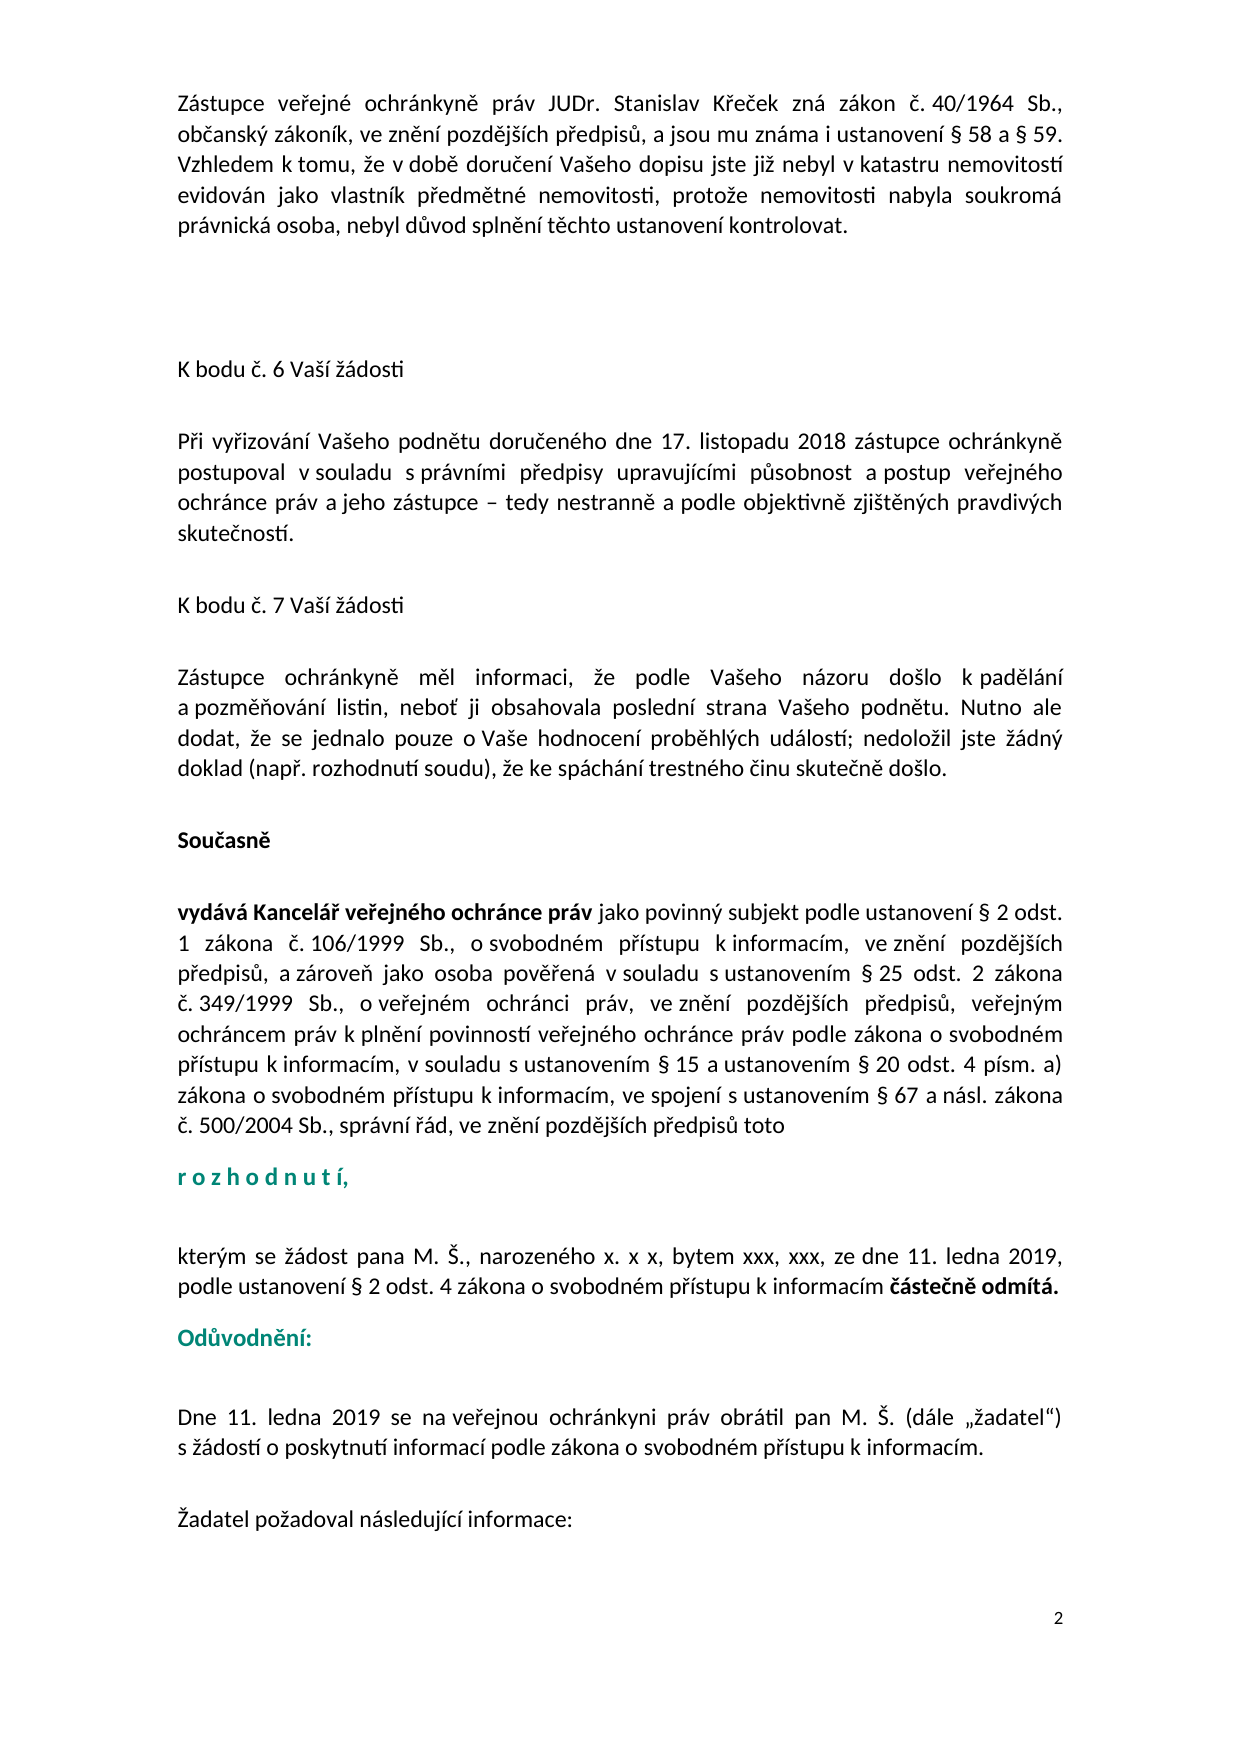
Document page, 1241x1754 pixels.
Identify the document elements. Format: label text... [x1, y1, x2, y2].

text Zástupce ochránkyně měl informaci, že podle Vašeho názoru došlo k padělání a pozměňování listin, neboť ji obsahovala poslední strana Vašeho podnětu. Nutno ale dodat, že se jednalo pouze o Vaše hodnocení proběhlých událostí; nedoložil jste žádný doklad (např. rozhodnutí soudu), že ke spáchání trestného činu skutečně došlo. [177, 662, 1063, 782]
subtitle r o z h o d n u t í, [177, 1161, 1063, 1192]
text Dne 11. ledna 2019 se na veřejnou ochránkyni práv obrátil pan M. Š. (dále „žadatel“) s žádostí o poskytnutí informací podle zákona o svobodném přístupu k informacím. [177, 1402, 1063, 1462]
subtitle Odůvodnění: [177, 1322, 1063, 1353]
text vydává Kancelář veřejného ochránce práv jako povinný subjekt podle ustanovení § 2 odst. 1 zákona č. 106/1999 Sb., o svobodném přístupu k informacím, ve znění pozdějších předpisů, a zároveň jako osoba pověřená v souladu s ustanovením § 25 odst. 2 zákona č. 349/1999 Sb., o veřejném ochránci práv, ve znění pozdějších předpisů, veřejným ochráncem práv k plnění povinností veřejného ochránce práv podle zákona o svobodném přístupu k informacím, v souladu s ustanovením § 15 a ustanovením § 20 odst. 4 písm. a) zákona o svobodném přístupu k informacím, ve spojení s ustanovením § 67 a násl. zákona č. 500/2004 Sb., správní řád, ve znění pozdějších předpisů toto [177, 897, 1063, 1139]
text Žadatel požadoval následující informace: [177, 1504, 1063, 1534]
text Při vyřizování Vašeho podnětu doručeného dne 17. listopadu 2018 zástupce ochránkyně postupoval v souladu s právními předpisy upravujícími působnost a postup veřejného ochránce práv a jeho zástupce – tedy nestranně a podle objektivně zjištěných pravdivých skutečností. [177, 426, 1063, 547]
text K bodu č. 7 Vaší žádosti [177, 590, 1063, 619]
text Zástupce veřejné ochránkyně práv JUDr. Stanislav Křeček zná zákon č. 40/1964 Sb., občanský zákoník, ve znění pozdějších předpisů, a jsou mu známa i ustanovení § 58 a § 59. Vzhledem k tomu, že v době doručení Vašeho dopisu jste již nebyl v katastru nemovitostí evidován jako vlastník předmětné nemovitosti, protože nemovitosti nabyla soukromá právnická osoba, nebyl důvod splnění těchto ustanovení kontrolovat. [177, 88, 1063, 239]
text K bodu č. 6 Vaší žádosti [177, 354, 1063, 384]
text kterým se žádost pana M. Š., narozeného x. x x, bytem xxx, xxx, ze dne 11. ledna 2019, podle ustanovení § 2 odst. 4 zákona o svobodném přístupu k informacím částečně odmítá. [177, 1241, 1063, 1301]
text Současně [177, 825, 1063, 854]
